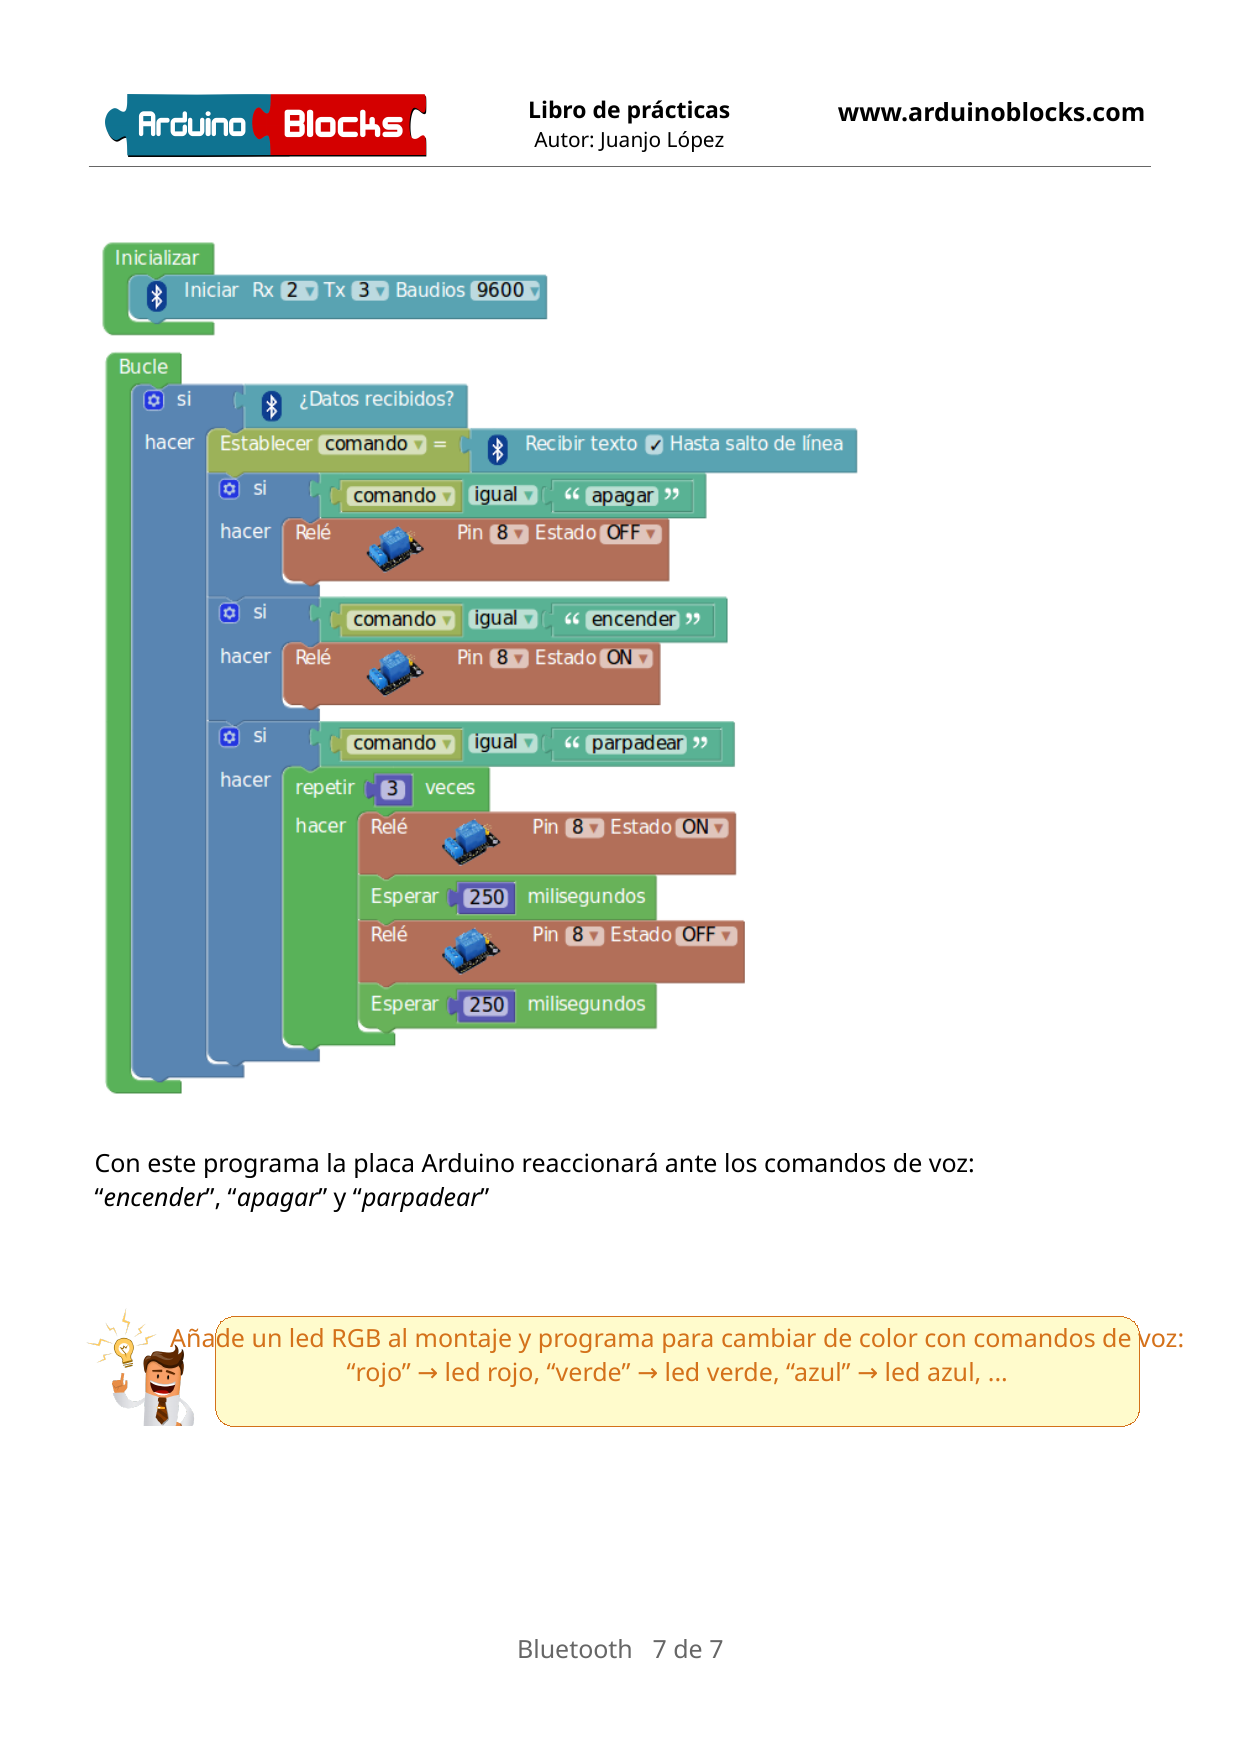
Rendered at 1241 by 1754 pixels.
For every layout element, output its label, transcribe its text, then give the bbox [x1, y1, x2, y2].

picture [105, 94, 427, 157]
table_header [89, 224, 1152, 1140]
table_cell Con este programa la placa Arduino reaccionará ante los comandos de voz: “encender”, “apagar” y “parpadear” [89, 1140, 1152, 1220]
picture [86, 1308, 204, 1426]
picture [94, 230, 866, 1101]
